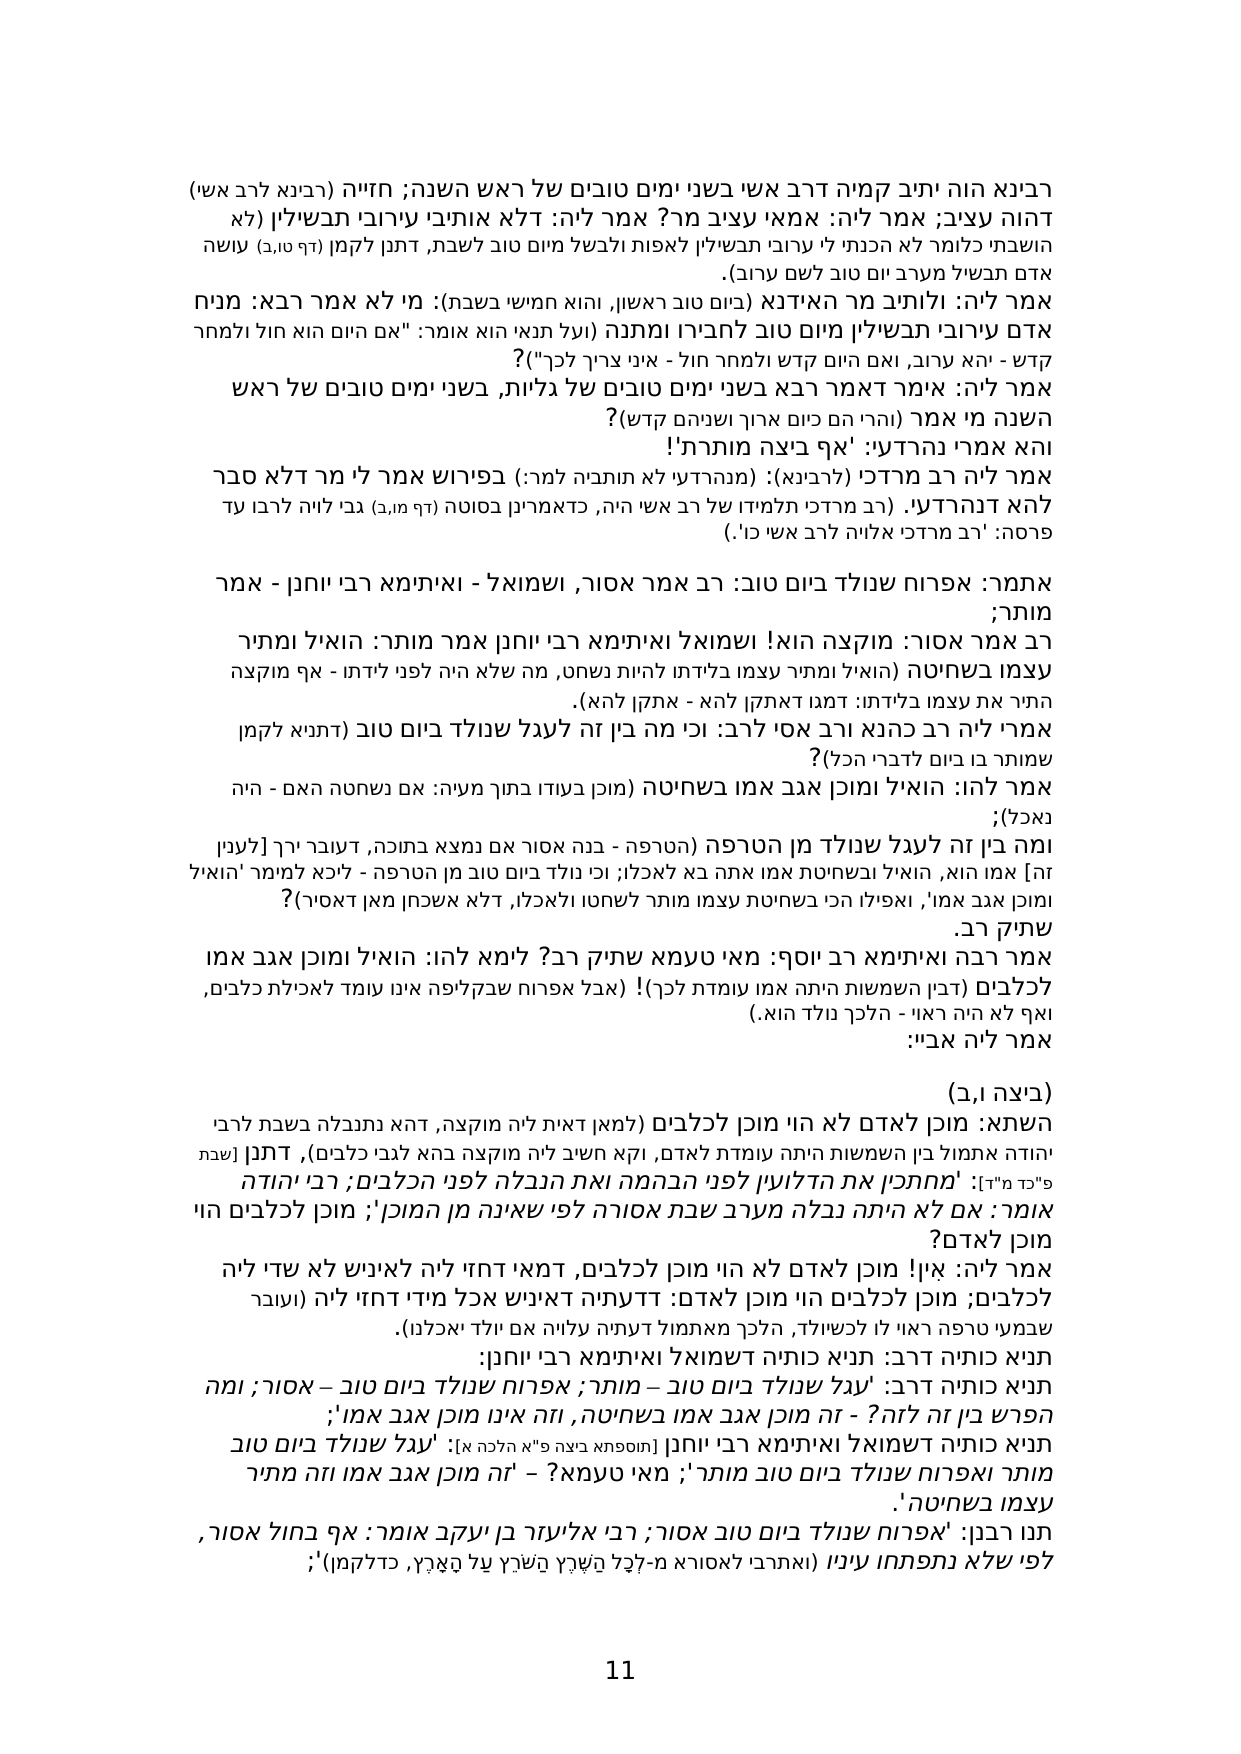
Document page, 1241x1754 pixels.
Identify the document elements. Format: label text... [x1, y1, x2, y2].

text אמר ליה: אִין! מוכן לאדם לא הוי מוכן לכלבים, דמאי דחזי ליה לאיניש לא שדי ליה לכלבים; מוכן לכלבים הוי מוכן לאדם: דדעתיה דאיניש אכל מידי דחזי ליה (ועובר שבמעי טרפה ראוי לו לכשיולד, הלכך מאתמול דעתיה עלויה אם יולד יאכלנו). [187, 1254, 1053, 1342]
text תניא כותיה דרב: 'עגל שנולד ביום טוב – מותר; אפרוח שנולד ביום טוב – אסור; ומה הפרש בין זה לזה? - זה מוכן אגב אמו בשחיטה, וזה אינו מוכן אגב אמו'; [187, 1371, 1053, 1429]
text תנו רבנן: 'אפרוח שנולד ביום טוב אסור; רבי אליעזר בן יעקב אומר: אף בחול אסור, לפי שלא נתפתחו עיניו (ואתרבי לאסורא מ-לְכָל הַשֶּׁרֶץ הַשֹּׁרֵץ עַל הָאָרֶץ, כדלקמן)'; [187, 1517, 1053, 1576]
text השתא: מוכן לאדם לא הוי מוכן לכלבים (למאן דאית ליה מוקצה, דהא נתנבלה בשבת לרבי יהודה אתמול בין השמשות היתה עומדת לאדם, וקא חשיב ליה מוקצה בהא לגבי כלבים), דתנן [שבת פ"כד מ"ד]: 'מחתכין את הדלועין לפני הבהמה ואת הנבלה לפני הכלבים; רבי יהודה אומר: אם לא היתה נבלה מערב שבת אסורה לפי שאינה מן המוכן'; מוכן לכלבים הוי מוכן לאדם? [187, 1108, 1053, 1254]
text אמר ליה: אימר דאמר רבא בשני ימים טובים של גליות, בשני ימים טובים של ראש השנה מי אמר (והרי הם כיום ארוך ושניהם קדש)? [187, 374, 1053, 432]
text אתמר: אפרוח שנולד ביום טוב: רב אמר אסור, ושמואל - ואיתימא רבי יוחנן - אמר מותר; [187, 568, 1053, 626]
text אמר ליה רב מרדכי (לרבינא): (מנהרדעי לא תותביה למר:) בפירוש אמר לי מר דלא סבר להא דנהרדעי. (רב מרדכי תלמידו של רב אשי היה, כדאמרינן בסוטה (דף מו,ב) גבי לויה לרבו עד פרסה: 'רב מרדכי אלויה לרב אשי כו'.) [187, 461, 1053, 544]
text (ביצה ו,ב) [187, 1079, 1053, 1108]
text תניא כותיה דרב: תניא כותיה דשמואל ואיתימא רבי יוחנן: [187, 1342, 1053, 1371]
text רב אמר אסור: מוקצה הוא! ושמואל ואיתימא רבי יוחנן אמר מותר: הואיל ומתיר עצמו בשחיטה (הואיל ומתיר עצמו בלידתו להיות נשחט, מה שלא היה לפני לידתו - אף מוקצה התיר את עצמו בלידתו: דמגו דאתקן להא - אתקן להא). [187, 626, 1053, 714]
text אמר להו: הואיל ומוכן אגב אמו בשחיטה (מוכן בעודו בתוך מעיה: אם נשחטה האם - היה נאכל); [187, 772, 1053, 831]
text ומה בין זה לעגל שנולד מן הטרפה (הטרפה - בנה אסור אם נמצא בתוכה, דעובר ירך [לענין זה] אמו הוא, הואיל ובשחיטת אמו אתה בא לאכלו; וכי נולד ביום טוב מן הטרפה - ליכא למימר 'הואיל ומוכן אגב אמו', ואפילו הכי בשחיטת עצמו מותר לשחטו ולאכלו, דלא אשכחן מאן דאסיר)? [187, 831, 1053, 913]
text שתיק רב. [187, 913, 1053, 943]
text אמרי ליה רב כהנא ורב אסי לרב: וכי מה בין זה לעגל שנולד ביום טוב (דתניא לקמן שמותר בו ביום לדברי הכל)? [187, 714, 1053, 772]
text תניא כותיה דשמואל ואיתימא רבי יוחנן [תוספתא ביצה פ"א הלכה א]: 'עגל שנולד ביום טוב מותר ואפרוח שנולד ביום טוב מותר'; מאי טעמא? – 'זה מוכן אגב אמו וזה מתיר עצמו בשחיטה'. [187, 1429, 1053, 1517]
text והא אמרי נהרדעי: 'אף ביצה מותרת'! [187, 432, 1053, 461]
text אמר ליה אביי: [187, 1025, 1053, 1054]
text אמר ליה: ולותיב מר האידנא (ביום טוב ראשון, והוא חמישי בשבת): מי לא אמר רבא: מניח אדם עירובי תבשילין מיום טוב לחבירו ומתנה (ועל תנאי הוא אומר: "אם היום הוא חול ולמחר קדש - יהא ערוב, ואם היום קדש ולמחר חול - איני צריך לכך")? [187, 286, 1053, 374]
text אמר רבה ואיתימא רב יוסף: מאי טעמא שתיק רב? לימא להו: הואיל ומוכן אגב אמו לכלבים (דבין השמשות היתה אמו עומדת לכך)! (אבל אפרוח שבקליפה אינו עומד לאכילת כלבים, ואף לא היה ראוי - הלכך נולד הוא.) [187, 943, 1053, 1025]
text רבינא הוה יתיב קמיה דרב אשי בשני ימים טובים של ראש השנה; חזייה (רבינא לרב אשי) דהוה עציב; אמר ליה: אמאי עציב מר? אמר ליה: דלא אותיבי עירובי תבשילין (לא הושבתי כלומר לא הכנתי לי ערובי תבשילין לאפות ולבשל מיום טוב לשבת, דתנן לקמן (דף טו,ב) עושה אדם תבשיל מערב יום טוב לשם ערוב). [187, 174, 1053, 286]
